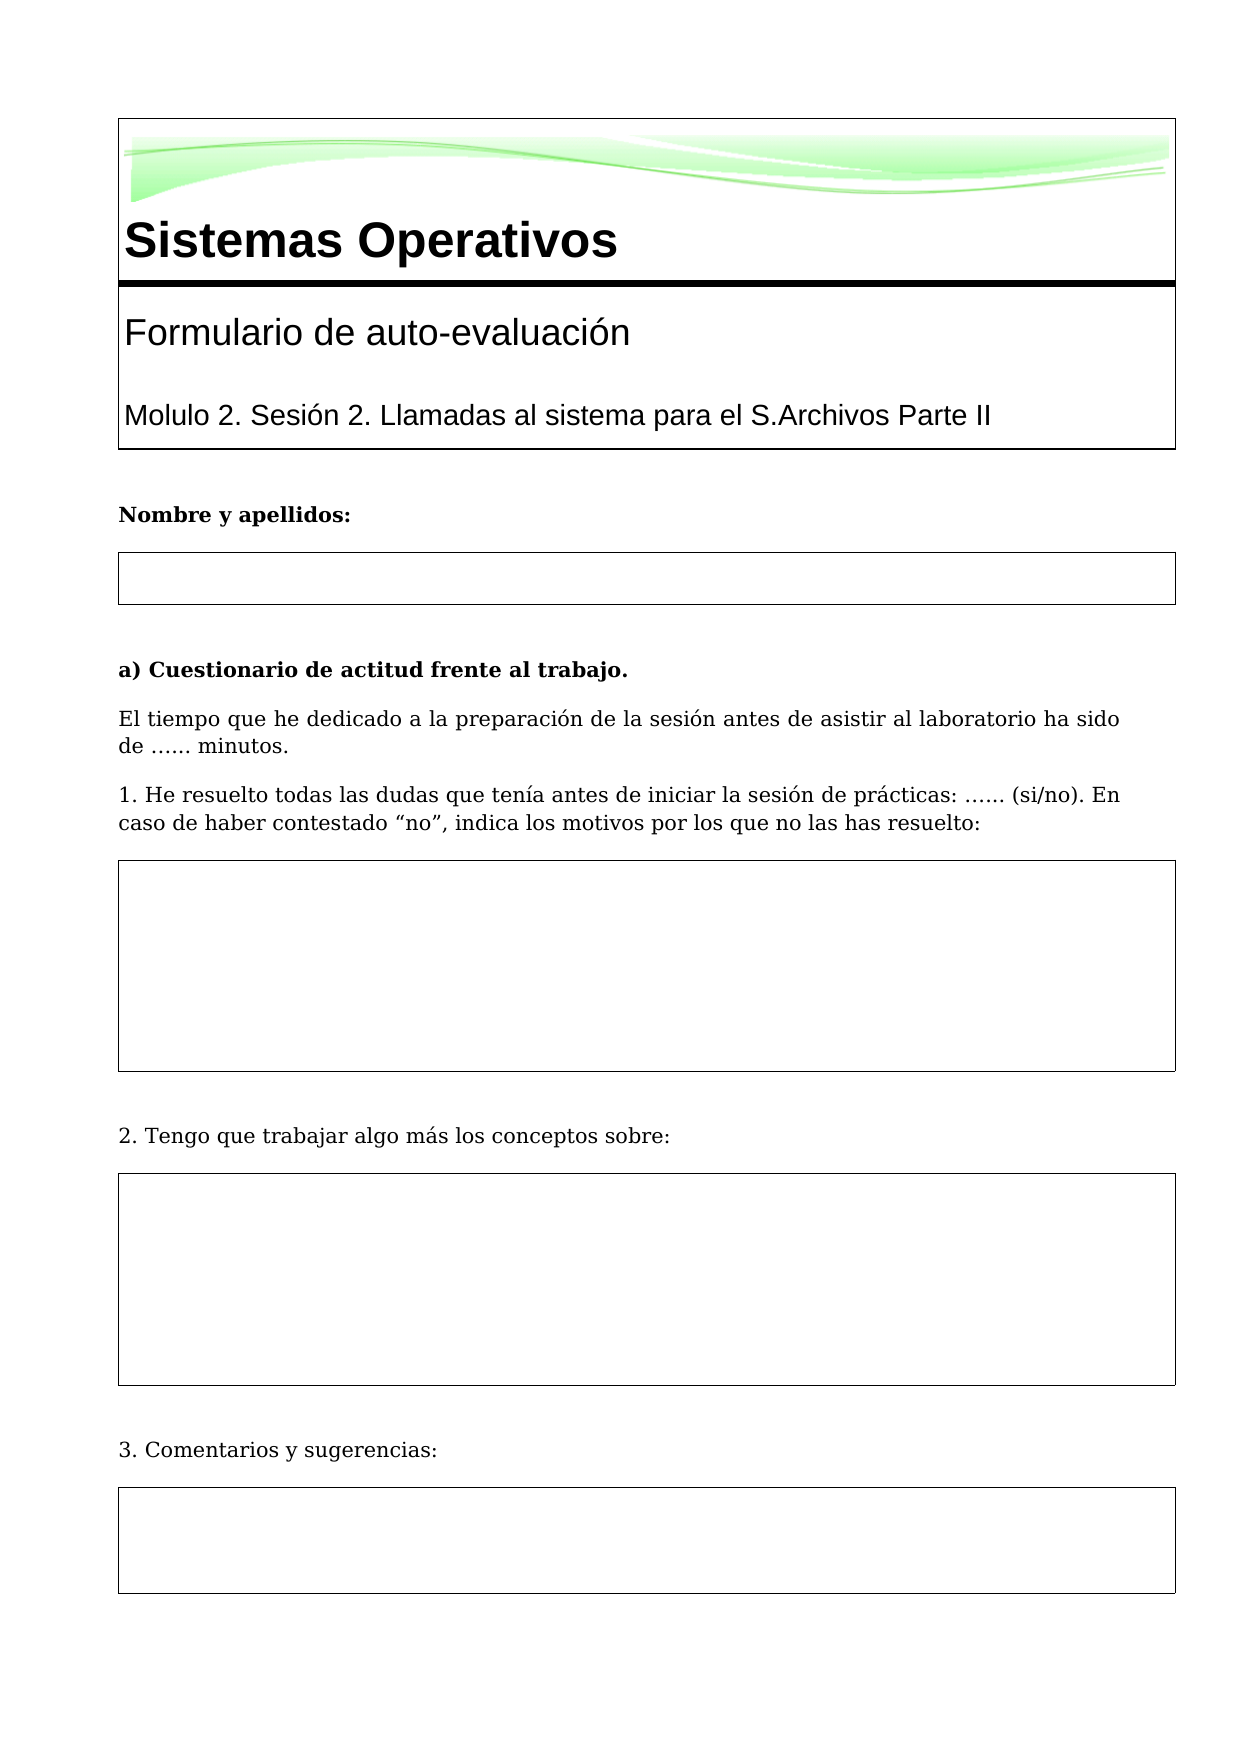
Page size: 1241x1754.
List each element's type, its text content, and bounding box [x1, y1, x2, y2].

text 1. He resuelto todas las dudas que tenía antes de iniciar la sesión de prácticas: …... (si/no). En caso de haber contestado “no”, indica los motivos por los que no las has resuelto: [118, 783, 1122, 835]
table_cell Formulario de auto-evaluación Molulo 2. Sesión 2. Llamadas al sistema para el S.Archivos Parte II [119, 287, 1175, 448]
text 2. Tengo que trabajar algo más los conceptos sobre: [118, 1124, 1122, 1149]
table_header [119, 861, 1175, 1071]
text Nombre y apellidos: [118, 503, 1122, 527]
table_header [119, 1174, 1175, 1385]
text a) Cuestionario de actitud frente al trabajo. [118, 658, 1122, 682]
text 3. Comentarios y sugerencias: [118, 1438, 1122, 1462]
table_header Sistemas Operativos [119, 119, 1175, 280]
text El tiempo que he dedicado a la preparación de la sesión antes de asistir al laboratorio ha sido de …... minutos. [118, 707, 1122, 759]
table_header [119, 553, 1175, 604]
table_header [119, 1488, 1175, 1593]
